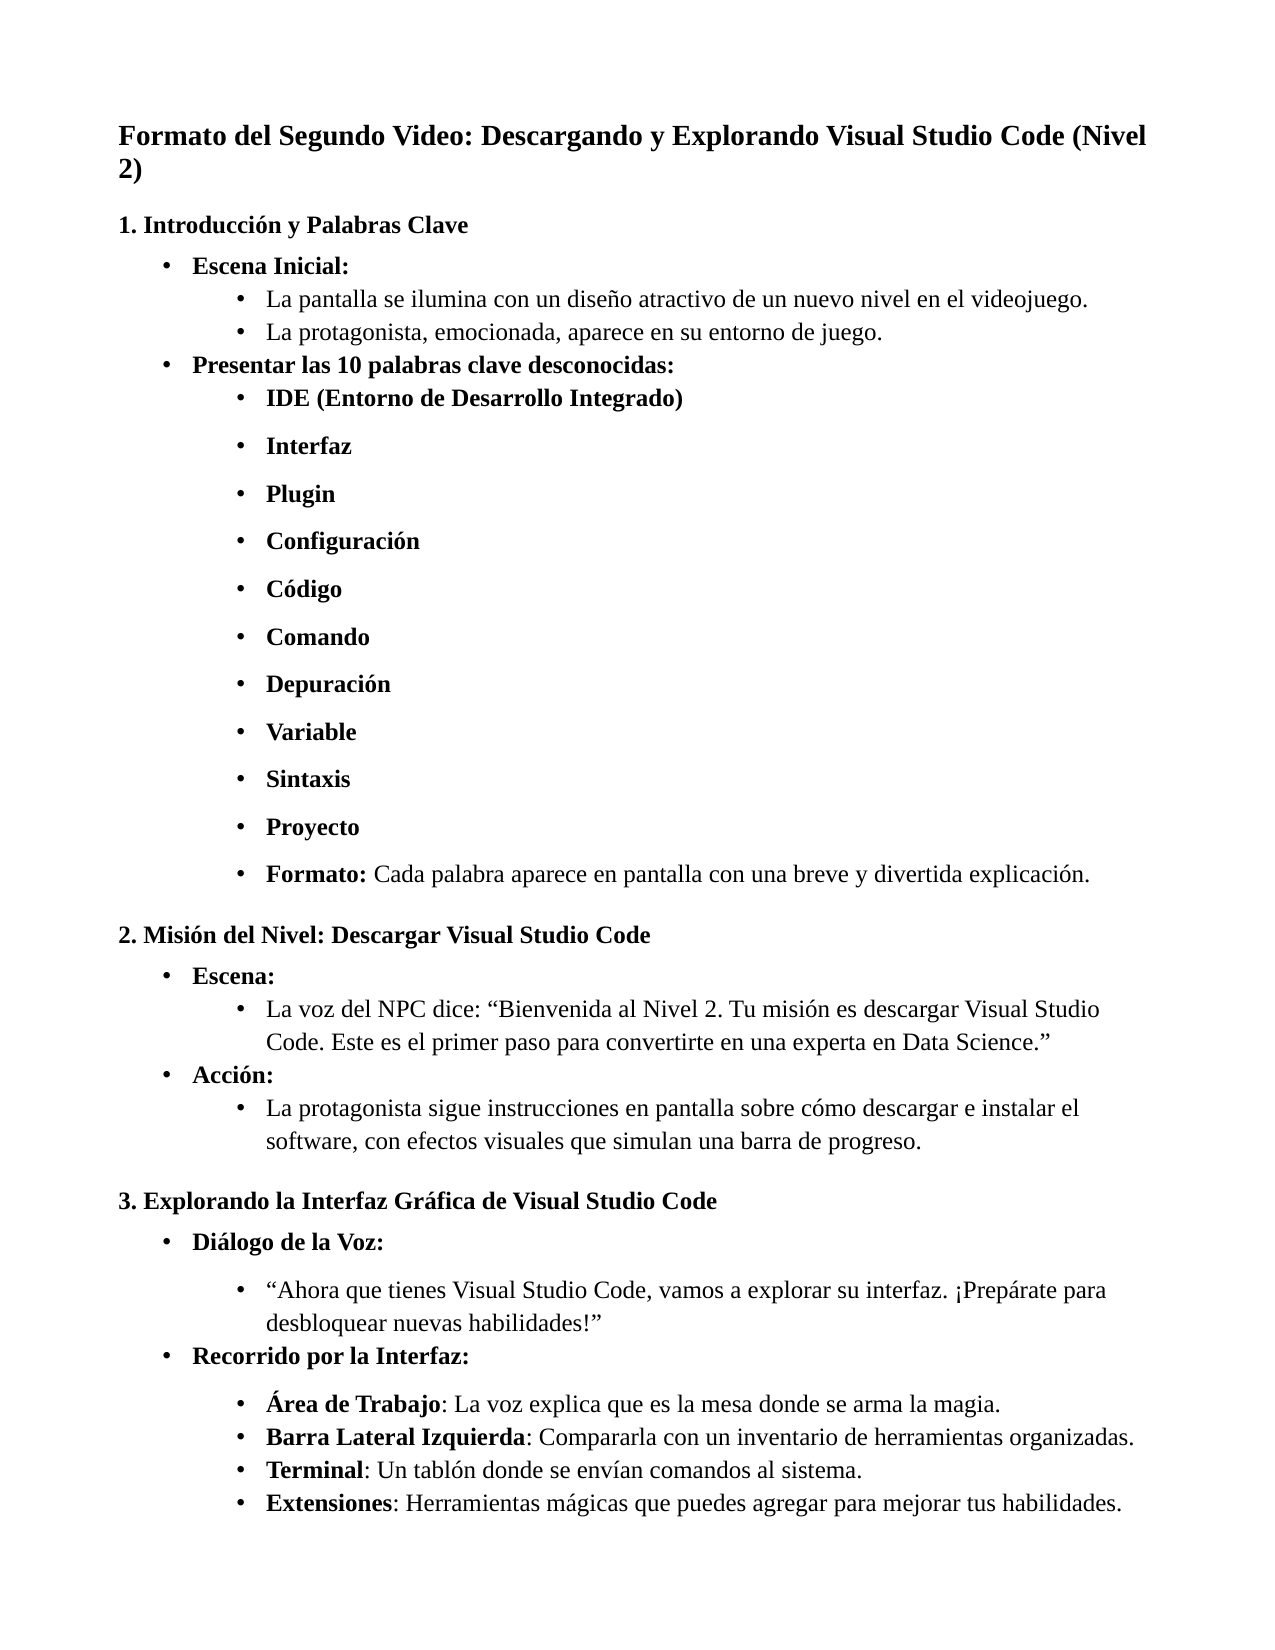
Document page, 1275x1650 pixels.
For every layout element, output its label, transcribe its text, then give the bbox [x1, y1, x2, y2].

list Escena Inicial: [162, 251, 1157, 280]
list Recorrido por la Interfaz: [162, 1341, 1157, 1370]
list Proyecto [236, 812, 1157, 841]
list Extensiones: Herramientas mágicas que puedes agregar para mejorar tus habilidades. [236, 1488, 1157, 1516]
list “Ahora que tienes Visual Studio Code, vamos a explorar su interfaz. ¡Prepárate para desbloquear nuevas habilidades!” [236, 1275, 1157, 1337]
list Plugin [236, 479, 1157, 507]
list Interfaz [236, 431, 1157, 460]
list Presentar las 10 palabras clave desconocidas: [162, 351, 1157, 379]
list IDE (Entorno de Desarrollo Integrado) [236, 383, 1157, 412]
list La pantalla se ilumina con un diseño atractivo de un nuevo nivel en el videojuego. [236, 284, 1157, 313]
list Configuración [236, 526, 1157, 555]
subtitle 1. Introducción y Palabras Clave [118, 210, 1157, 239]
list Terminal: Un tablón donde se envían comandos al sistema. [236, 1455, 1157, 1483]
list Barra Lateral Izquierda: Compararla con un inventario de herramientas organizadas. [236, 1422, 1157, 1450]
list Formato: Cada palabra aparece en pantalla con una breve y divertida explicación. [236, 859, 1157, 888]
list La protagonista sigue instrucciones en pantalla sobre cómo descargar e instalar el software, con efectos visuales que simulan una barra de progreso. [236, 1093, 1157, 1155]
list Código [236, 574, 1157, 603]
subtitle 2. Misión del Nivel: Descargar Visual Studio Code [118, 920, 1157, 948]
list Diálogo de la Voz: [162, 1227, 1157, 1256]
list Área de Trabajo: La voz explica que es la mesa donde se arma la magia. [236, 1389, 1157, 1417]
list Escena: [162, 961, 1157, 990]
subtitle 3. Explorando la Interfaz Gráfica de Visual Studio Code [118, 1186, 1157, 1215]
list La voz del NPC dice: “Bienvenida al Nivel 2. Tu misión es descargar Visual Studio Code. Este es el primer paso para convertirte en una experta en Data Science.” [236, 994, 1157, 1056]
list Acción: [162, 1060, 1157, 1089]
list Comando [236, 622, 1157, 650]
list La protagonista, emocionada, aparece en su entorno de juego. [236, 317, 1157, 346]
list Depuración [236, 669, 1157, 698]
subtitle Formato del Segundo Video: Descargando y Explorando Visual Studio Code (Nivel 2) [118, 118, 1157, 185]
list Sintaxis [236, 764, 1157, 793]
list Variable [236, 717, 1157, 746]
